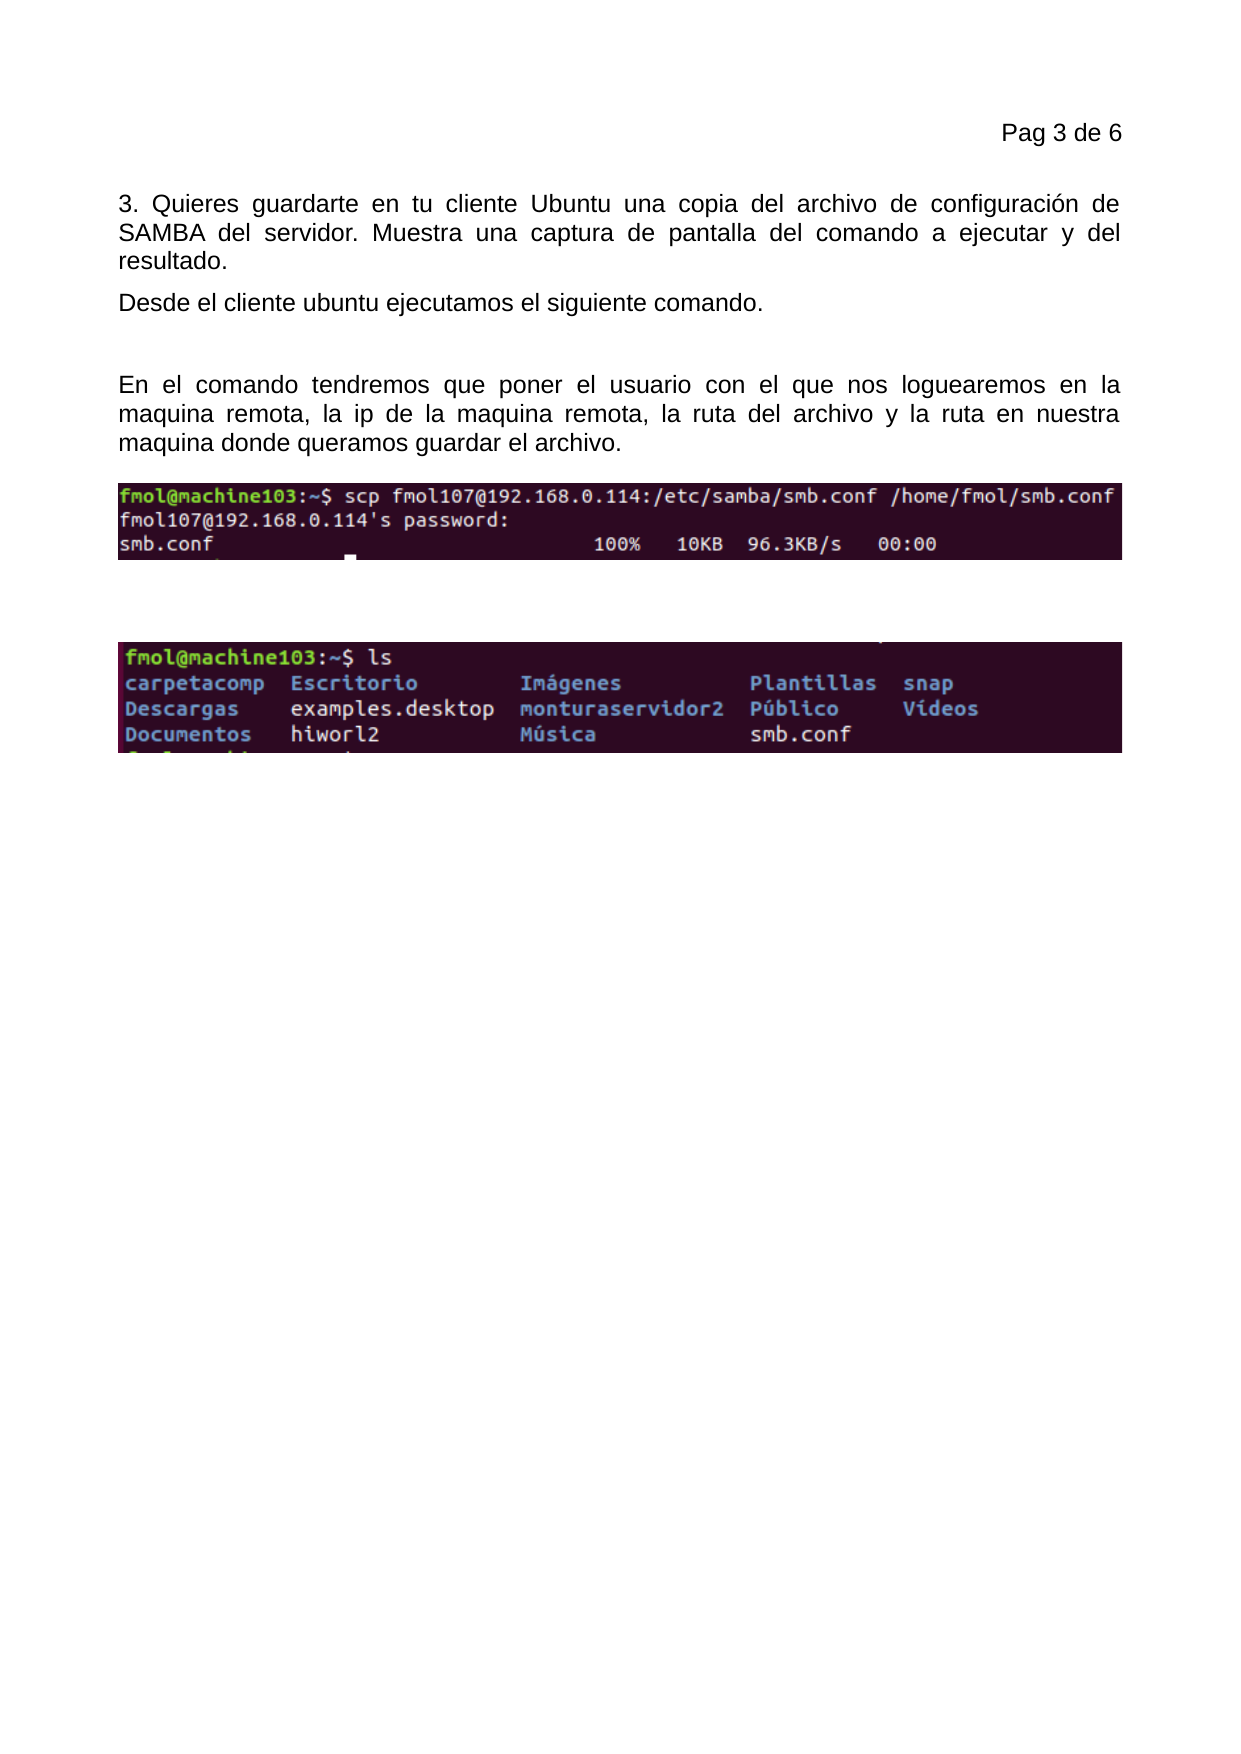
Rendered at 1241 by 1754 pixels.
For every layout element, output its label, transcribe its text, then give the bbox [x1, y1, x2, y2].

picture [118, 483, 1123, 560]
text 3. Quieres guardarte en tu cliente Ubuntu una copia del archivo de configuración de SAMBA del servidor. Muestra una captura de pantalla del comando a ejecutar y del resultado. [118, 189, 1122, 275]
picture [118, 642, 1123, 753]
text En el comando tendremos que poner el usuario con el que nos loguearemos en la maquina remota, la ip de la maquina remota, la ruta del archivo y la ruta en nuestra maquina donde queramos guardar el archivo. [118, 370, 1122, 456]
text Desde el cliente ubuntu ejecutamos el siguiente comando. [118, 288, 1122, 316]
